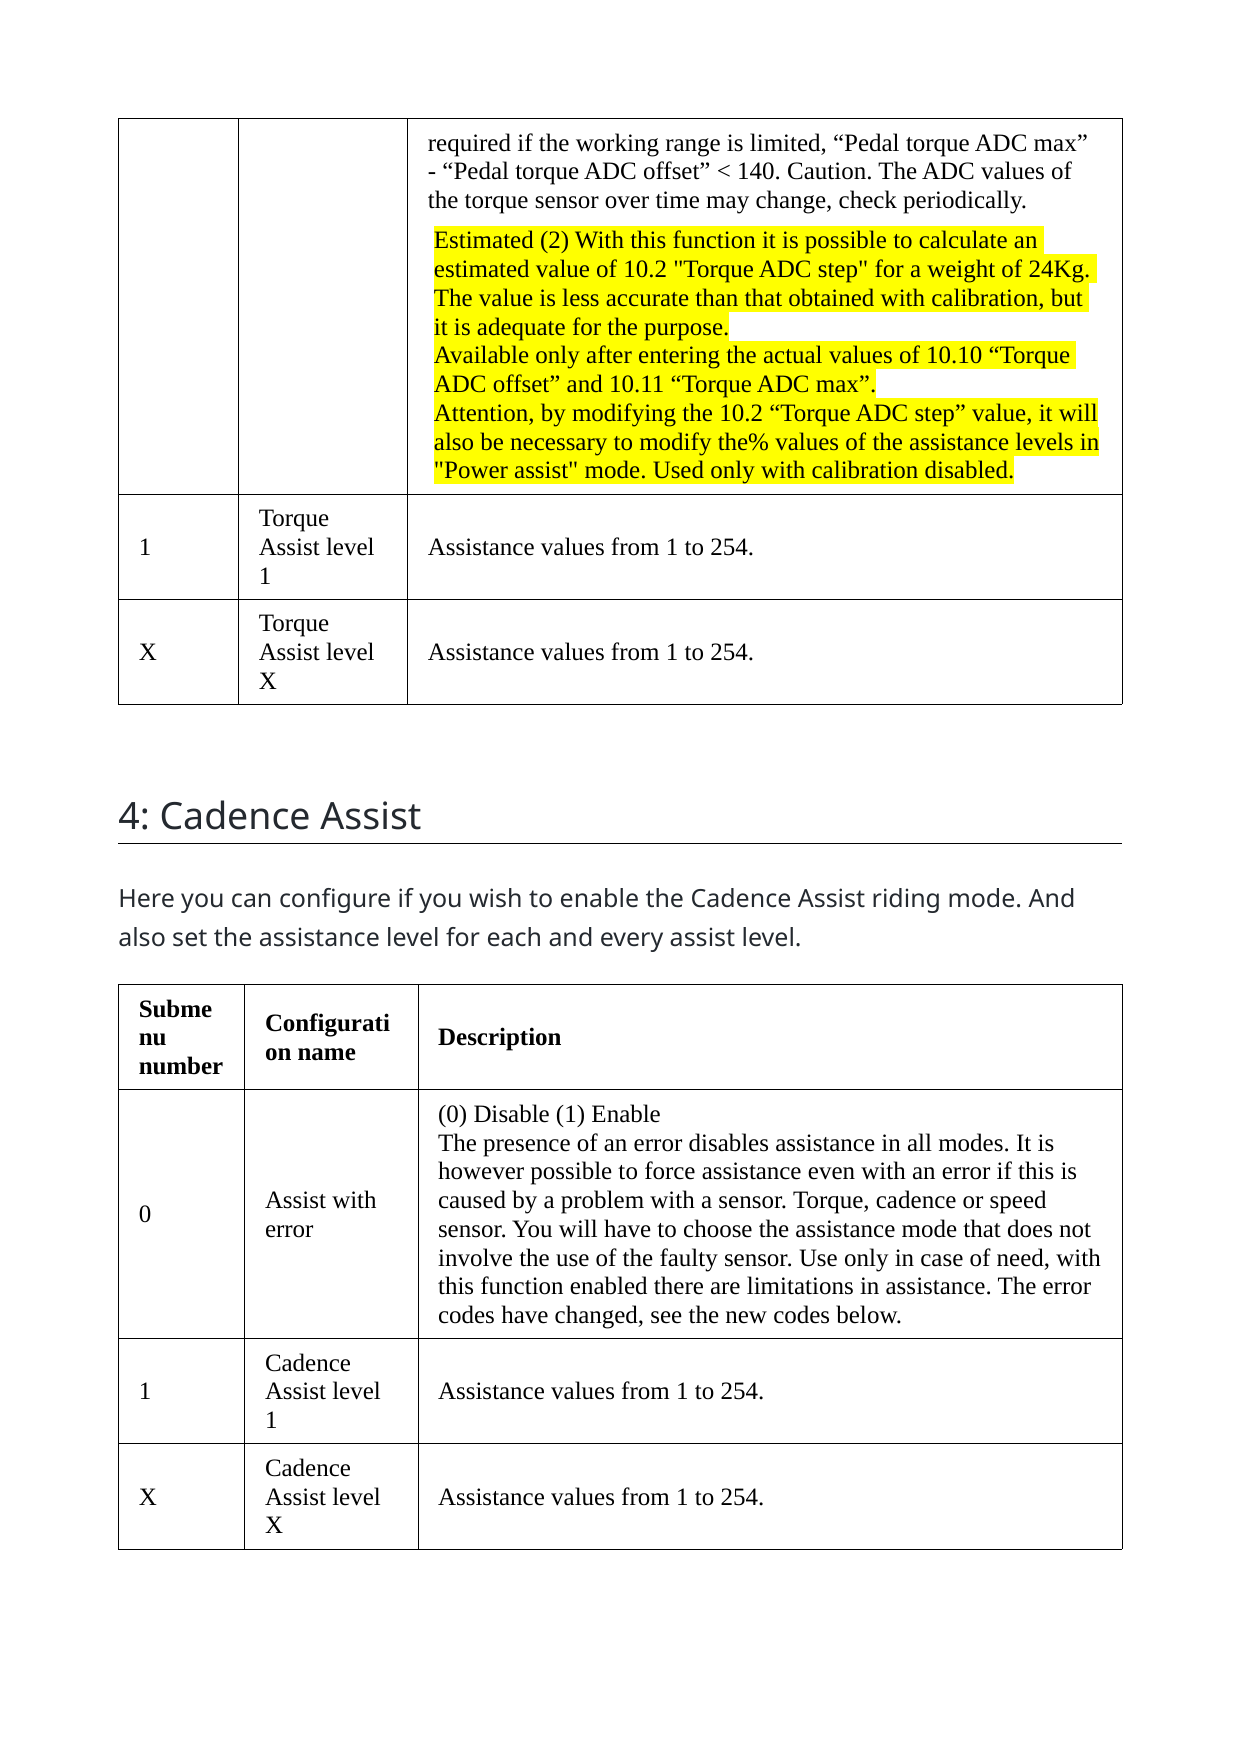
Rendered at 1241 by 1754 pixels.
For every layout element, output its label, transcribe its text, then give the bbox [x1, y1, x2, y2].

table_cell Assist with error [245, 1090, 418, 1338]
table_cell [119, 119, 238, 494]
table_cell X [119, 600, 238, 704]
table_header Description [419, 985, 1122, 1089]
table_cell [239, 119, 407, 494]
table_header Submenu number [119, 985, 244, 1089]
table_cell Cadence Assist level X [245, 1444, 418, 1548]
text Here you can configure if you wish to enable the Cadence Assist riding mode. And also set the assistance level for each and every assist level. [118, 881, 1122, 954]
table_cell Assistance values from 1 to 254. [419, 1339, 1122, 1443]
table_cell Assistance values from 1 to 254. [419, 1444, 1122, 1548]
table_cell Assistance values from 1 to 254. [408, 495, 1122, 599]
table_cell 0 [119, 1090, 244, 1338]
table_cell 1 [119, 1339, 244, 1443]
table_cell (0) Disable (1) Enable The presence of an error disables assistance in all modes. It is however possible to force assistance even with an error if this is caused by a problem with a sensor. Torque, cadence or speed sensor. You will have to choose the assistance mode that does not involve the use of the faulty sensor. Use only in case of need, with this function enabled there are limitations in assistance. The error codes have changed, see the new codes below. [419, 1090, 1122, 1338]
table_header Configuration name [245, 985, 418, 1089]
table_cell Torque Assist level X [239, 600, 407, 704]
table_cell Torque Assist level 1 [239, 495, 407, 599]
table_cell Cadence Assist level 1 [245, 1339, 418, 1443]
subtitle 4: Cadence Assist [118, 789, 1122, 843]
table_cell X [119, 1444, 244, 1548]
table_cell Assistance values from 1 to 254. [408, 600, 1122, 704]
table_cell required if the working range is limited, “Pedal torque ADC max” - “Pedal torque ADC offset” < 140. Caution. The ADC values of the torque sensor over time may change, check periodically. Estimated (2) With this function it is possible to calculate an estimated value of 10.2 "Torque ADC step" for a weight of 24Kg. The value is less accurate than that obtained with calibration, but it is adequate for the purpose. Available only after entering the actual values of 10.10 “Torque ADC offset” and 10.11 “Torque ADC max”. Attention, by modifying the 10.2 “Torque ADC step” value, it will also be necessary to modify the% values of the assistance levels in "Power assist" mode. Used only with calibration disabled. [408, 119, 1122, 494]
table_cell 1 [119, 495, 238, 599]
